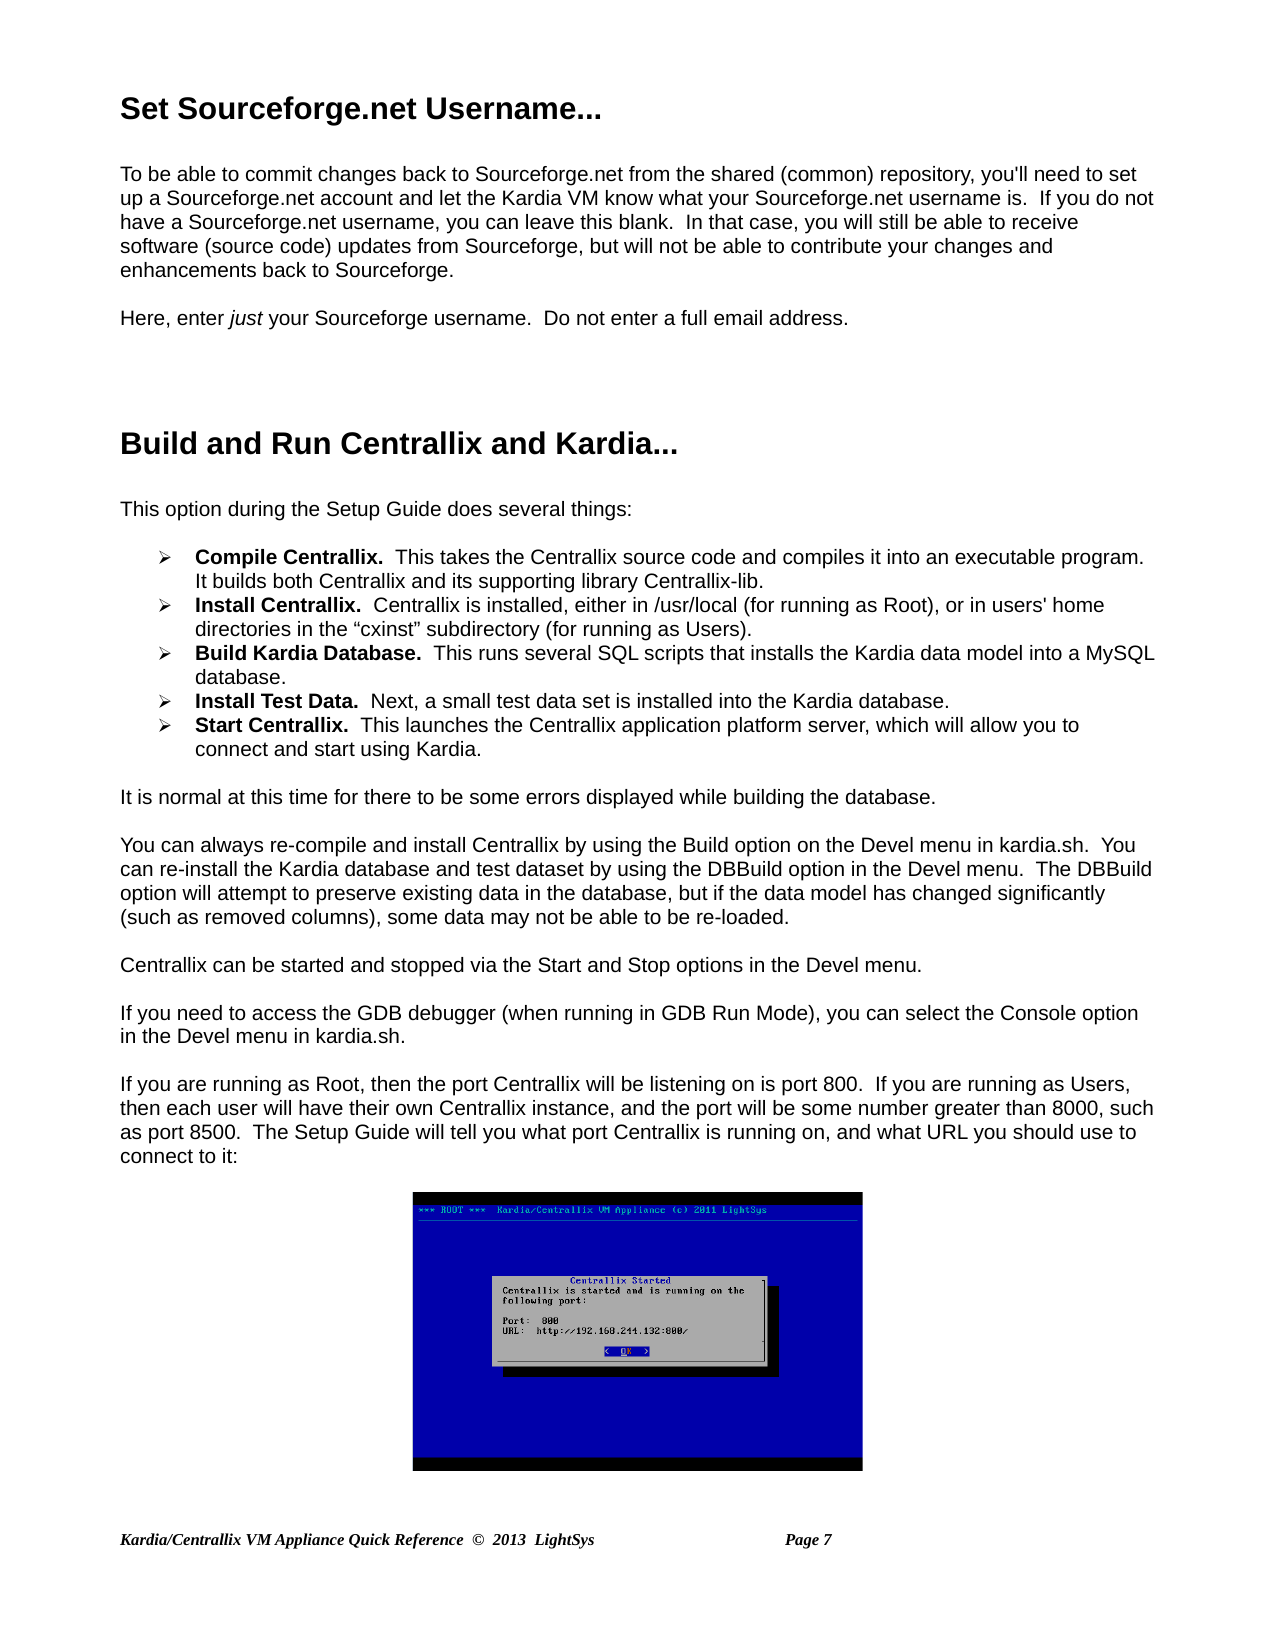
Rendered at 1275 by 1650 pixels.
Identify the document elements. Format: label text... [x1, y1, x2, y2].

text Build and Run Centrallix and Kardia... [120, 425, 1155, 461]
list Build Kardia Database. This runs several SQL scripts that installs the Kardia data model into a MySQL database. [157, 641, 1155, 689]
text If you are running as Root, then the port Centrallix will be listening on is port 800. If you are running as Users, then each user will have their own Centrallix instance, and the port will be some number greater than 8000, such as port 8500. The Setup Guide will tell you what port Centrallix is running on, and what URL you should use to connect to it: [120, 1072, 1155, 1168]
text Centrallix can be started and stopped via the Start and Stop options in the Devel menu. [120, 952, 1155, 976]
picture [412, 1192, 863, 1471]
list Install Test Data. Next, a small test data set is installed into the Kardia database. [157, 689, 1155, 713]
text Set Sourceforge.net Username... [120, 90, 1155, 126]
list Compile Centrallix. This takes the Centrallix source code and compiles it into an executable program. It builds both Centrallix and its supporting library Centrallix-lib. [157, 545, 1155, 593]
text If you need to access the GDB debugger (when running in GDB Run Mode), you can select the Console option in the Devel menu in kardia.sh. [120, 1000, 1155, 1048]
text This option during the Setup Guide does several things: [120, 497, 1155, 521]
text To be able to commit changes back to Sourceforge.net from the shared (common) repository, you'll need to set up a Sourceforge.net account and let the Kardia VM know what your Sourceforge.net username is. If you do not have a Sourceforge.net username, you can leave this blank. In that case, you will still be able to receive software (source code) updates from Sourceforge, but will not be able to contribute your changes and enhancements back to Sourceforge. [120, 162, 1155, 282]
text You can always re-compile and install Centrallix by using the Build option on the Devel menu in kardia.sh. You can re-install the Kardia database and test dataset by using the DBBuild option in the Devel menu. The DBBuild option will attempt to preserve existing data in the database, but if the data model has changed significantly (such as removed columns), some data may not be able to be re-loaded. [120, 833, 1155, 928]
text It is normal at this time for there to be some errors displayed while building the database. [120, 785, 1155, 809]
list Start Centrallix. This launches the Centrallix application platform server, which will allow you to connect and start using Kardia. [157, 713, 1155, 761]
list Install Centrallix. Centrallix is installed, either in /usr/local (for running as Root), or in users' home directories in the “cxinst” subdirectory (for running as Users). [157, 593, 1155, 641]
text Here, enter just your Sourceforge username. Do not enter a full email address. [120, 306, 1155, 329]
